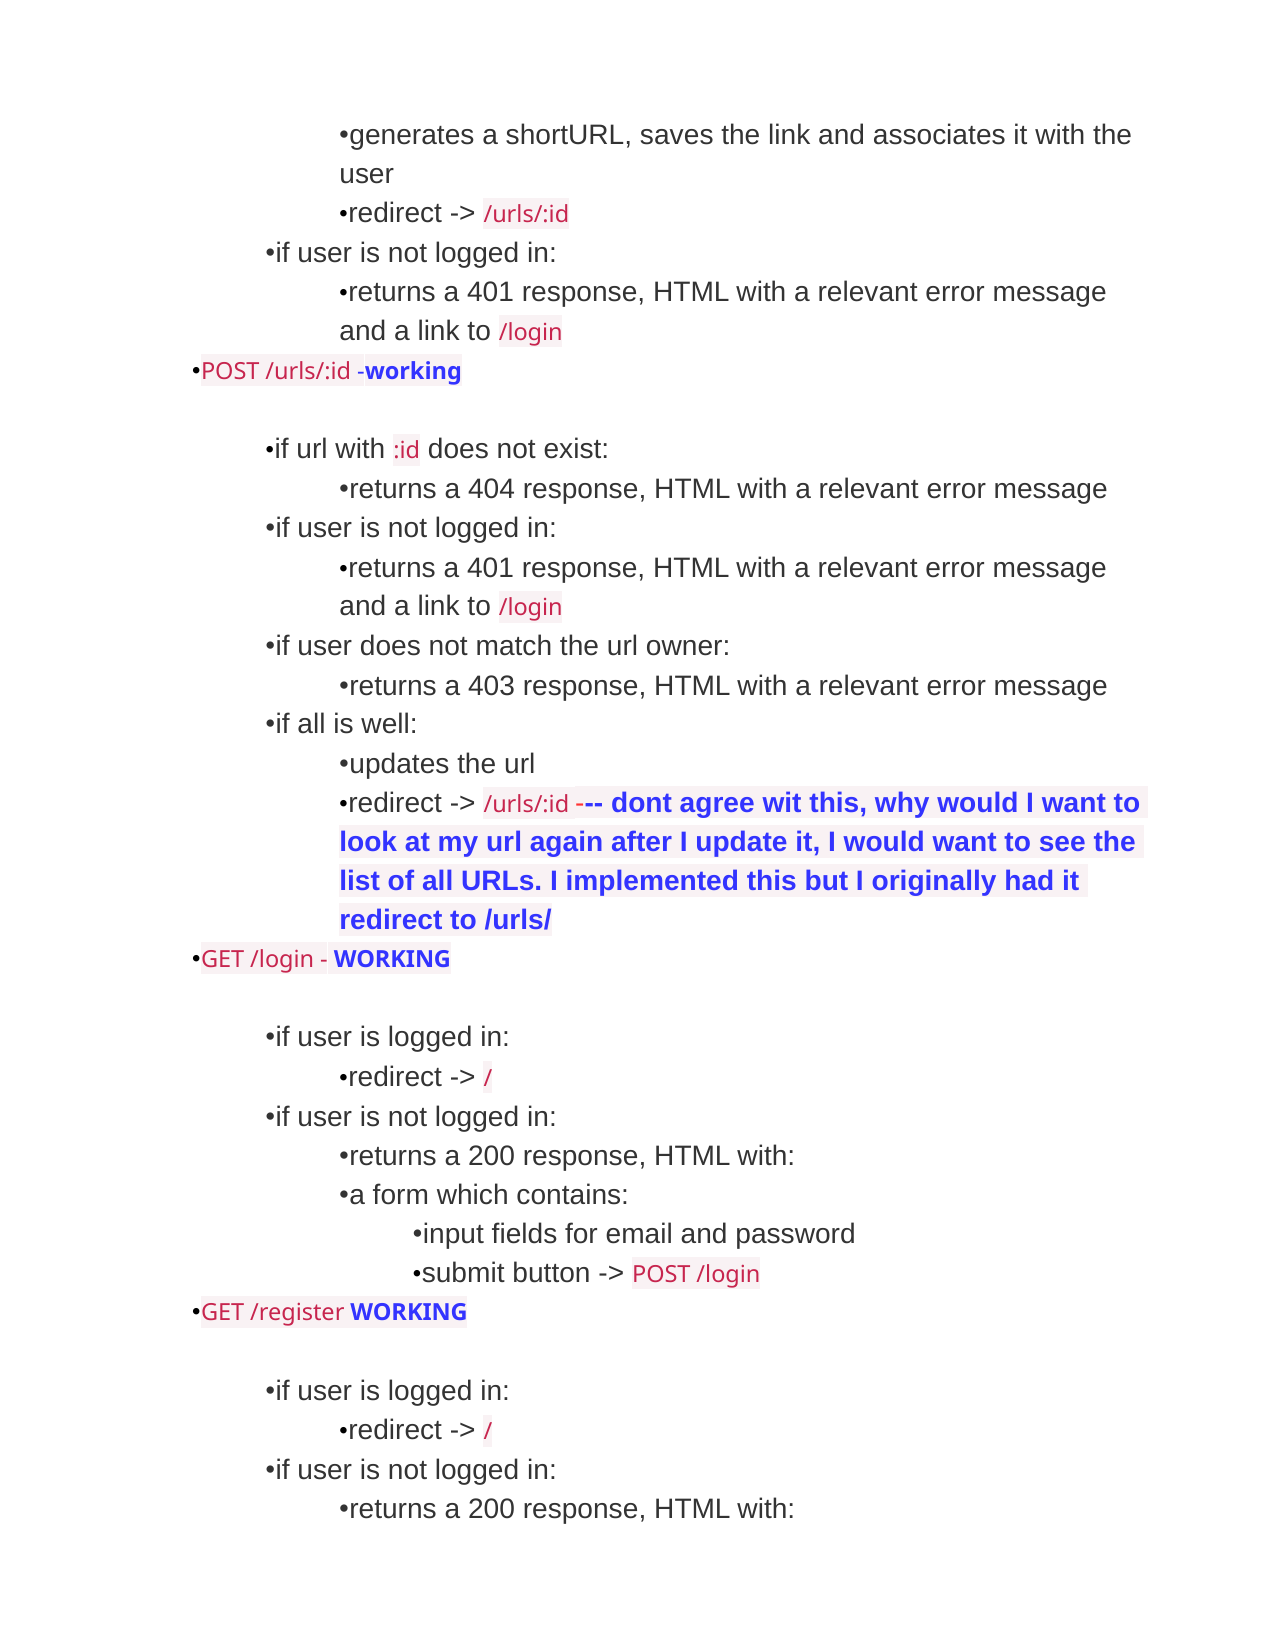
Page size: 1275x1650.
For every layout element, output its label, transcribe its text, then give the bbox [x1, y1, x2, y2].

list generates a shortURL, saves the link and associates it with the user [118, 118, 1157, 189]
list returns a 404 response, HTML with a relevant error message [118, 472, 1157, 505]
list updates the url [118, 747, 1157, 779]
list if user is logged in: [118, 1374, 1157, 1407]
list POST /urls/:id -working [118, 354, 1157, 386]
list GET /register WORKING [118, 1296, 1157, 1328]
list if url with :id does not exist: [118, 432, 1157, 466]
list input fields for email and password [118, 1217, 1157, 1249]
list if user is not logged in: [118, 236, 1157, 269]
list redirect -> /urls/:id --- dont agree wit this, why would I want to look at my url again after I update it, I would want to see the list of all URLs. I implemented this but I originally had it redirect to /urls/ [118, 786, 1157, 936]
list redirect -> /urls/:id [118, 196, 1157, 229]
list if user is logged in: [118, 1020, 1157, 1053]
list redirect -> / [118, 1413, 1157, 1447]
list returns a 403 response, HTML with a relevant error message [118, 668, 1157, 701]
list if all is well: [118, 707, 1157, 740]
list a form which contains: [118, 1178, 1157, 1210]
list if user is not logged in: [118, 1099, 1157, 1132]
list returns a 200 response, HTML with: [118, 1138, 1157, 1171]
list returns a 200 response, HTML with: [118, 1492, 1157, 1525]
list returns a 401 response, HTML with a relevant error message and a link to /login [118, 275, 1157, 347]
list submit button -> POST /login [118, 1256, 1157, 1289]
list if user does not match the url owner: [118, 629, 1157, 662]
list if user is not logged in: [118, 1453, 1157, 1486]
list returns a 401 response, HTML with a relevant error message and a link to /login [118, 551, 1157, 623]
list redirect -> / [118, 1059, 1157, 1093]
list GET /login - WORKING [118, 942, 1157, 974]
list if user is not logged in: [118, 511, 1157, 544]
